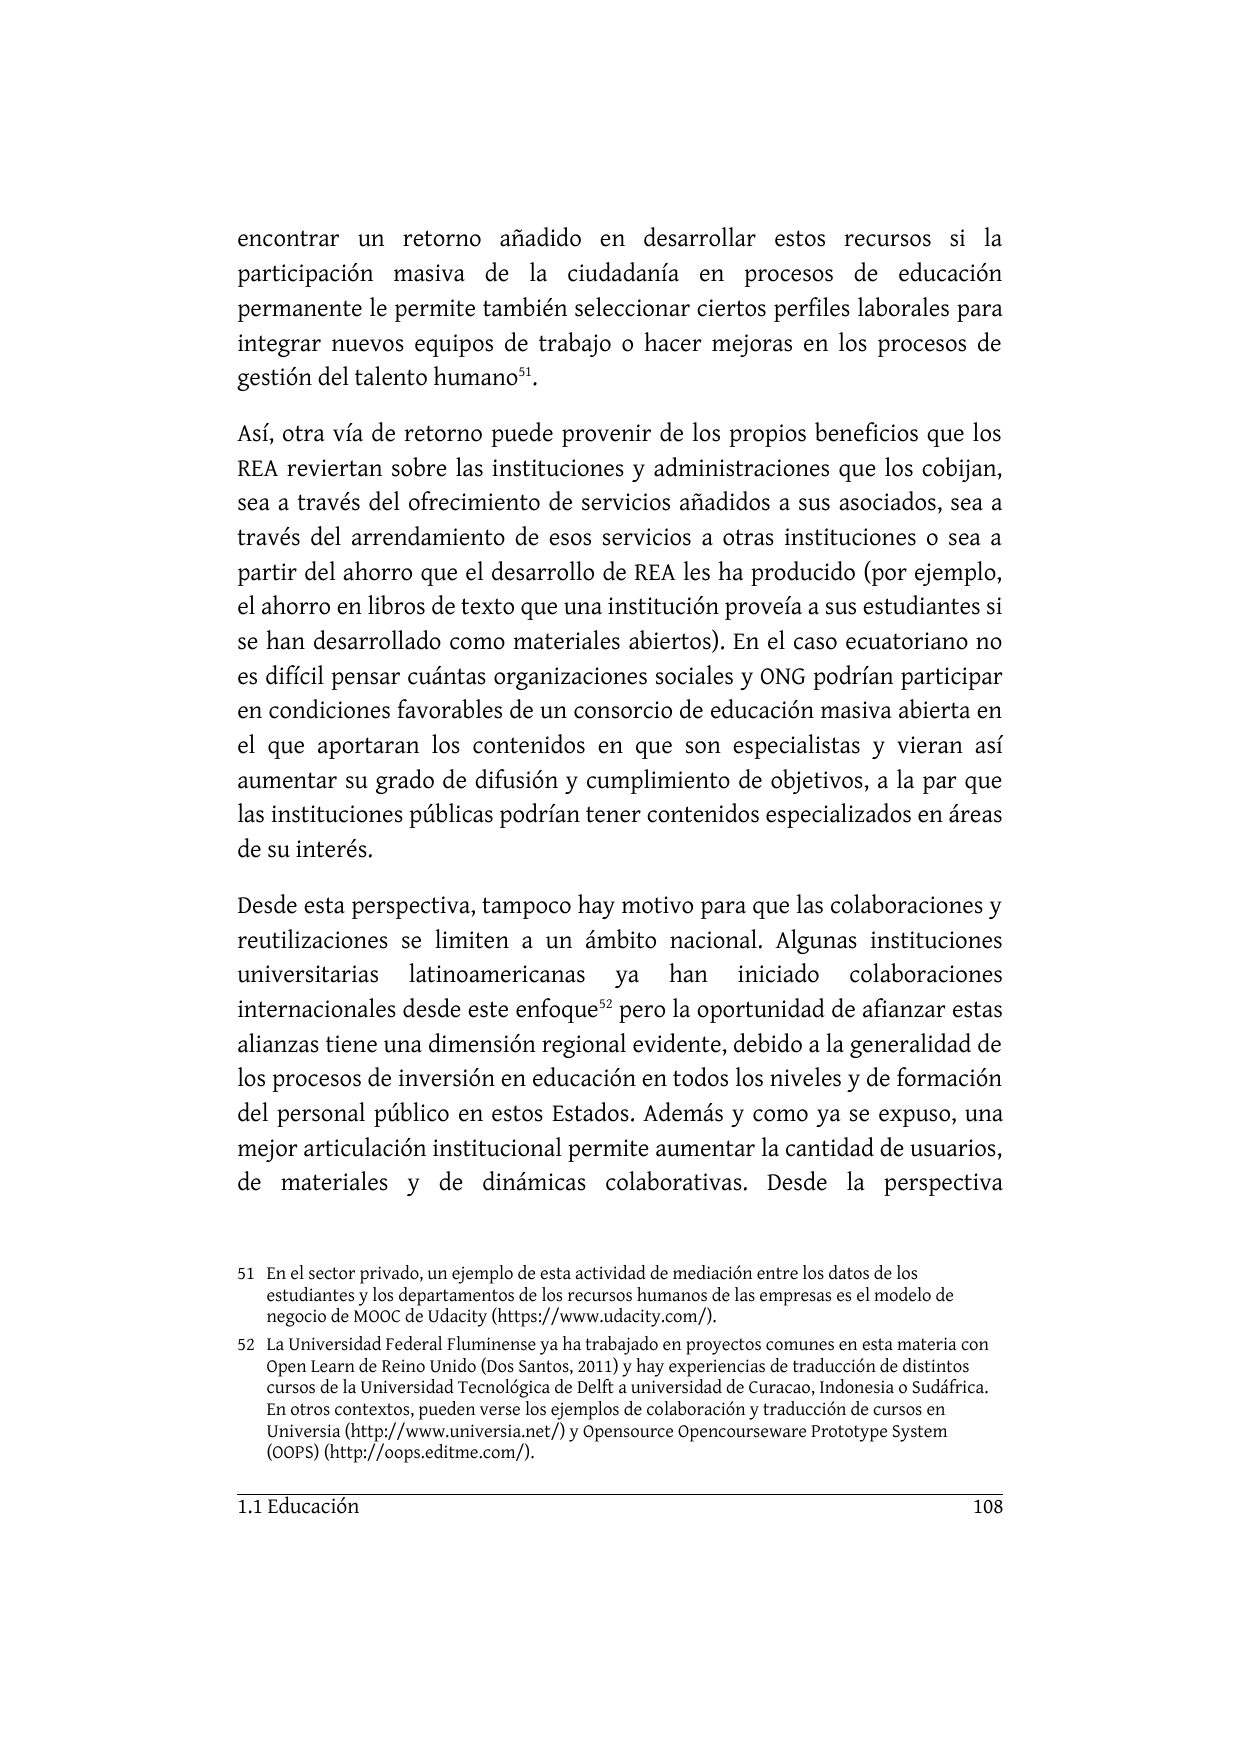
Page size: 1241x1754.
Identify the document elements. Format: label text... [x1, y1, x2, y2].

text Desde esta perspectiva, tampoco hay motivo para que las colaboraciones y reutilizaciones se limiten a un ámbito nacional. Algunas instituciones universitarias latinoamericanas ya han iniciado colaboraciones internacionales desde este enfoque pero la oportunidad de afianzar estas alianzas tiene una dimensión regional evidente, debido a la generalidad de los procesos de inversión en educación en todos los niveles y de formación del personal público en estos Estados. Además y como ya se expuso, una mejor articulación institucional permite aumentar la cantidad de usuarios, de materiales y de dinámicas colaborativas. Desde la perspectiva [237, 891, 1003, 1198]
text La Universidad Federal Fluminense ya ha trabajado en proyectos comunes en esta materia con Open Learn de Reino Unido (Dos Santos, 2011) y hay experiencias de traducción de distintos cursos de la Universidad Tecnológica de Delft a universidad de Curacao, Indonesia o Sudáfrica. En otros contextos, pueden verse los ejemplos de colaboración y traducción de cursos en Universia (http://www.universia.net/) y Opensource Opencourseware Prototype System (OOPS) (http://oops.editme.com/). [237, 1334, 1003, 1464]
text En el sector privado, un ejemplo de esta actividad de mediación entre los datos de los estudiantes y los departamentos de los recursos humanos de las empresas es el modelo de negocio de MOOC de Udacity (https://www.udacity.com/). [237, 1263, 1003, 1328]
text Así, otra vía de retorno puede provenir de los propios beneficios que los REA reviertan sobre las instituciones y administraciones que los cobijan, sea a través del ofrecimiento de servicios añadidos a sus asociados, sea a través del arrendamiento de esos servicios a otras instituciones o sea a partir del ahorro que el desarrollo de REA les ha producido (por ejemplo, el ahorro en libros de texto que una institución proveía a sus estudiantes si se han desarrollado como materiales abiertos). En el caso ecuatoriano no es difícil pensar cuántas organizaciones sociales y ONG podrían participar en condiciones favorables de un consorcio de educación masiva abierta en el que aportaran los contenidos en que son especialistas y vieran así aumentar su grado de difusión y cumplimiento de objetivos, a la par que las instituciones públicas podrían tener contenidos especializados en áreas de su interés. [237, 419, 1003, 865]
text encontrar un retorno añadido en desarrollar estos recursos si la participación masiva de la ciudadanía en procesos de educación permanente le permite también seleccionar ciertos perfiles laborales para integrar nuevos equipos de trabajo o hacer mejoras en los procesos de gestión del talento humano. [237, 225, 1003, 393]
